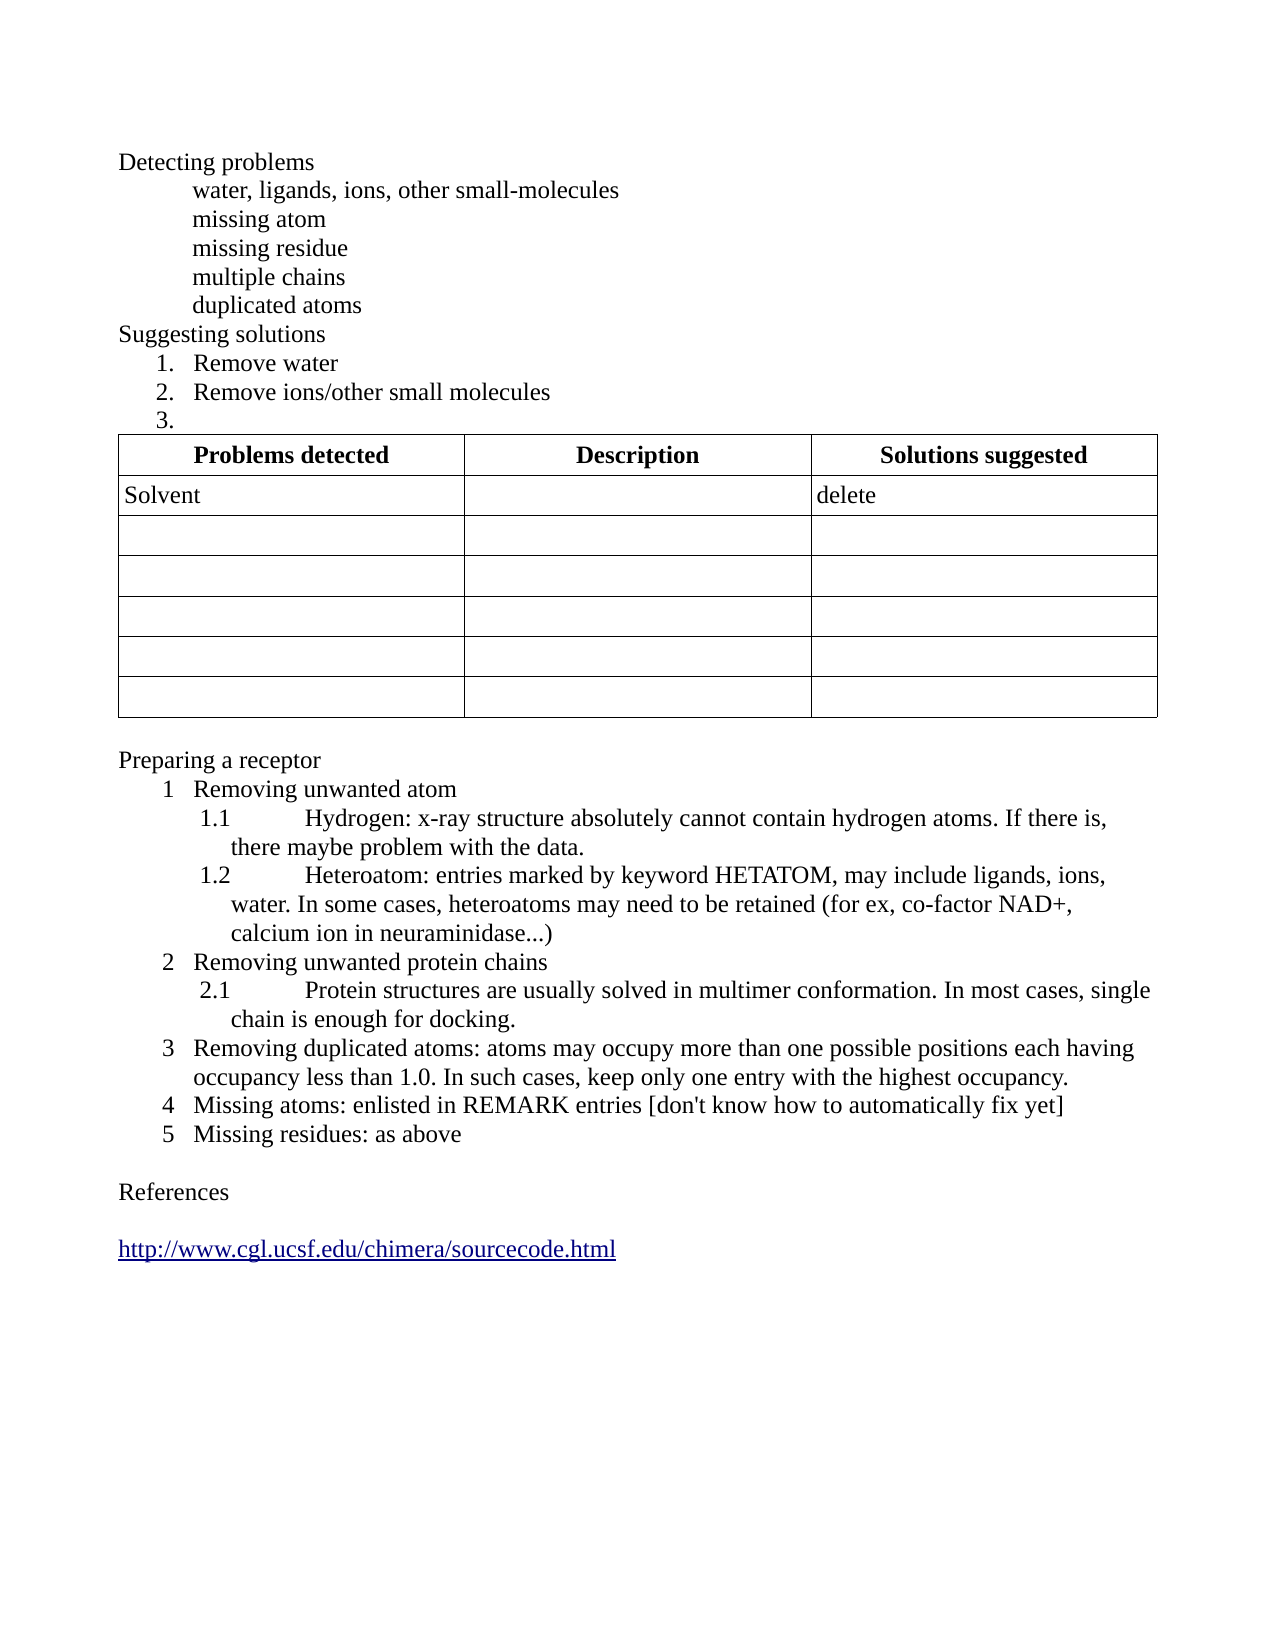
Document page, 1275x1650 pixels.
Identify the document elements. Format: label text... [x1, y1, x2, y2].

text Suggesting solutions [118, 319, 1157, 348]
list Removing duplicated atoms: atoms may occupy more than one possible positions each having occupancy less than 1.0. In such cases, keep only one entry with the highest occupancy. [156, 1033, 1157, 1090]
list Missing atoms: enlisted in REMARK entries [don't know how to automatically fix yet] [156, 1090, 1157, 1119]
list Removing unwanted atom [156, 774, 1157, 803]
table_header Problems detected [119, 435, 464, 475]
table_cell [812, 556, 1157, 596]
table_cell [119, 637, 464, 676]
text multiple chains [118, 262, 1157, 291]
text References [118, 1177, 1157, 1205]
text missing atom [118, 204, 1157, 233]
text duplicated atoms [118, 291, 1157, 319]
list Hydrogen: x-ray structure absolutely cannot contain hydrogen atoms. If there is, there maybe problem with the data. [193, 803, 1157, 860]
text http://www.cgl.ucsf.edu/chimera/sourcecode.html [118, 1234, 1157, 1263]
table_cell [119, 516, 464, 555]
list Missing residues: as above [156, 1119, 1157, 1148]
table_cell Solvent [119, 476, 464, 515]
table_cell [812, 516, 1157, 555]
table_cell [465, 637, 811, 676]
list Protein structures are usually solved in multimer conformation. In most cases, single chain is enough for docking. [193, 975, 1157, 1033]
table_cell [812, 677, 1157, 717]
table_cell [119, 556, 464, 596]
table_cell [812, 597, 1157, 636]
table_cell [465, 516, 811, 555]
table_header Description [465, 435, 811, 475]
table_cell [812, 637, 1157, 676]
text water, ligands, ions, other small-molecules [118, 176, 1157, 204]
table_cell [119, 677, 464, 717]
table_cell [119, 597, 464, 636]
text Preparing a receptor [118, 745, 1157, 774]
table_cell [465, 476, 811, 515]
table_cell delete [812, 476, 1157, 515]
table_cell [465, 556, 811, 596]
list Heteroatom: entries marked by keyword HETATOM, may include ligands, ions, water. In some cases, heteroatoms may need to be retained (for ex, co-factor NAD+, calcium ion in neuraminidase...) [193, 860, 1157, 947]
text Detecting problems [118, 147, 1157, 176]
list Remove ions/other small molecules [156, 377, 1157, 406]
table_cell [465, 677, 811, 717]
text missing residue [118, 233, 1157, 262]
list Remove water [156, 348, 1157, 377]
table_cell [465, 597, 811, 636]
list Removing unwanted protein chains [156, 947, 1157, 975]
table_header Solutions suggested [812, 435, 1157, 475]
